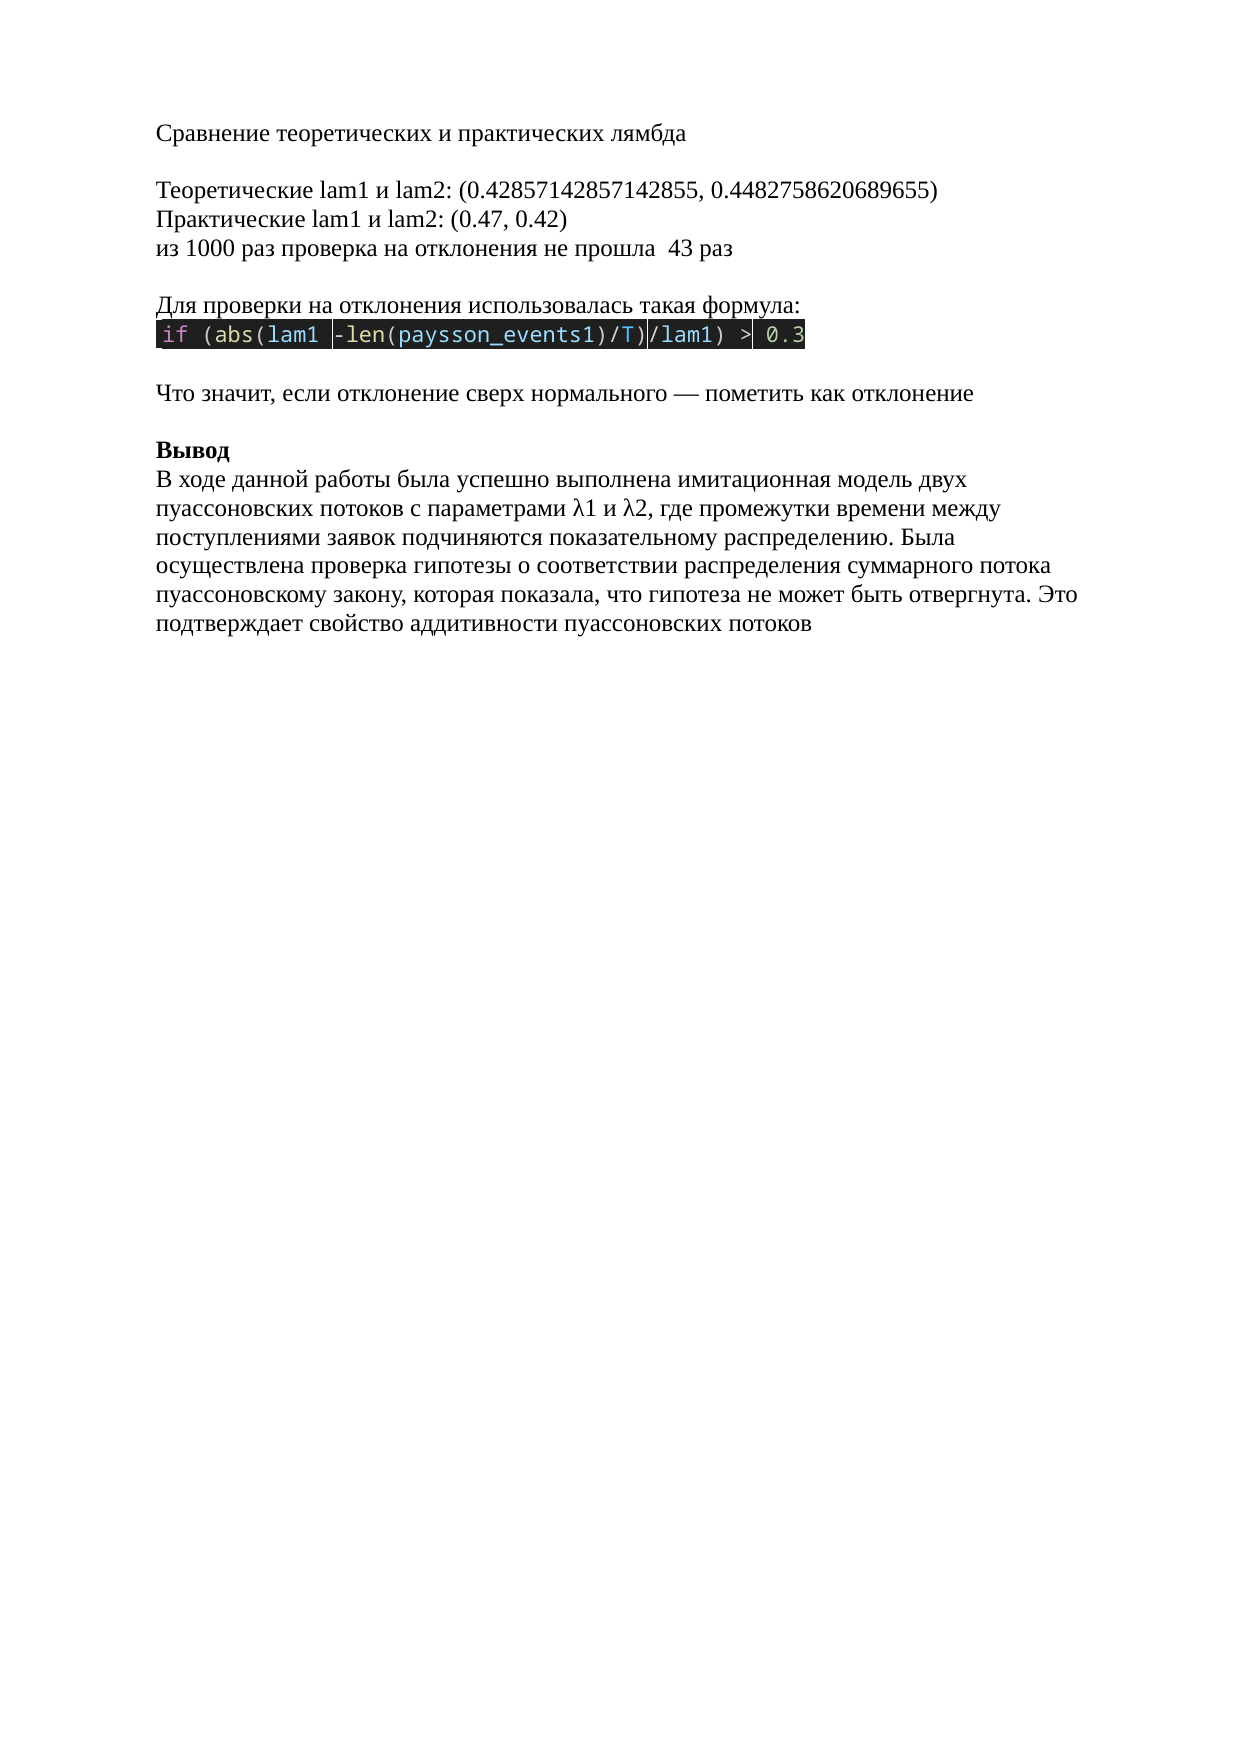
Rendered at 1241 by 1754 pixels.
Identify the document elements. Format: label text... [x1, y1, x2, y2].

text осуществлена проверка гипотезы о соответствии распределения суммарного потока [156, 550, 1122, 579]
text подтверждает свойство аддитивности пуассоновских потоков [156, 608, 1122, 637]
text Теоретические lam1 и lam2: (0.42857142857142855, 0.4482758620689655) [156, 176, 1122, 204]
text Сравнение теоретических и практических лямбда [156, 118, 1122, 147]
text В ходе данной работы была успешно выполнена имитационная модель двух [156, 464, 1122, 493]
text Практические lam1 и lam2: (0.47, 0.42) [156, 204, 1122, 233]
text Для проверки на отклонения использовалась такая формула: [156, 291, 1122, 319]
text if (abs(lam1 -len(paysson_events1)/T)/lam1) > 0.3 [156, 319, 1122, 349]
text пуассоновских потоков с параметрами λ1 и λ2, где промежутки времени между [156, 493, 1122, 522]
text Что значит, если отклонение сверх нормального — пометить как отклонение Вывод [156, 378, 1122, 464]
text пуассоновскому закону, которая показала, что гипотеза не может быть отвергнута. Это [156, 579, 1122, 608]
text поступлениями заявок подчиняются показательному распределению. Была [156, 522, 1122, 550]
text из 1000 раз проверка на отклонения не прошла 43 раз [156, 233, 1122, 262]
